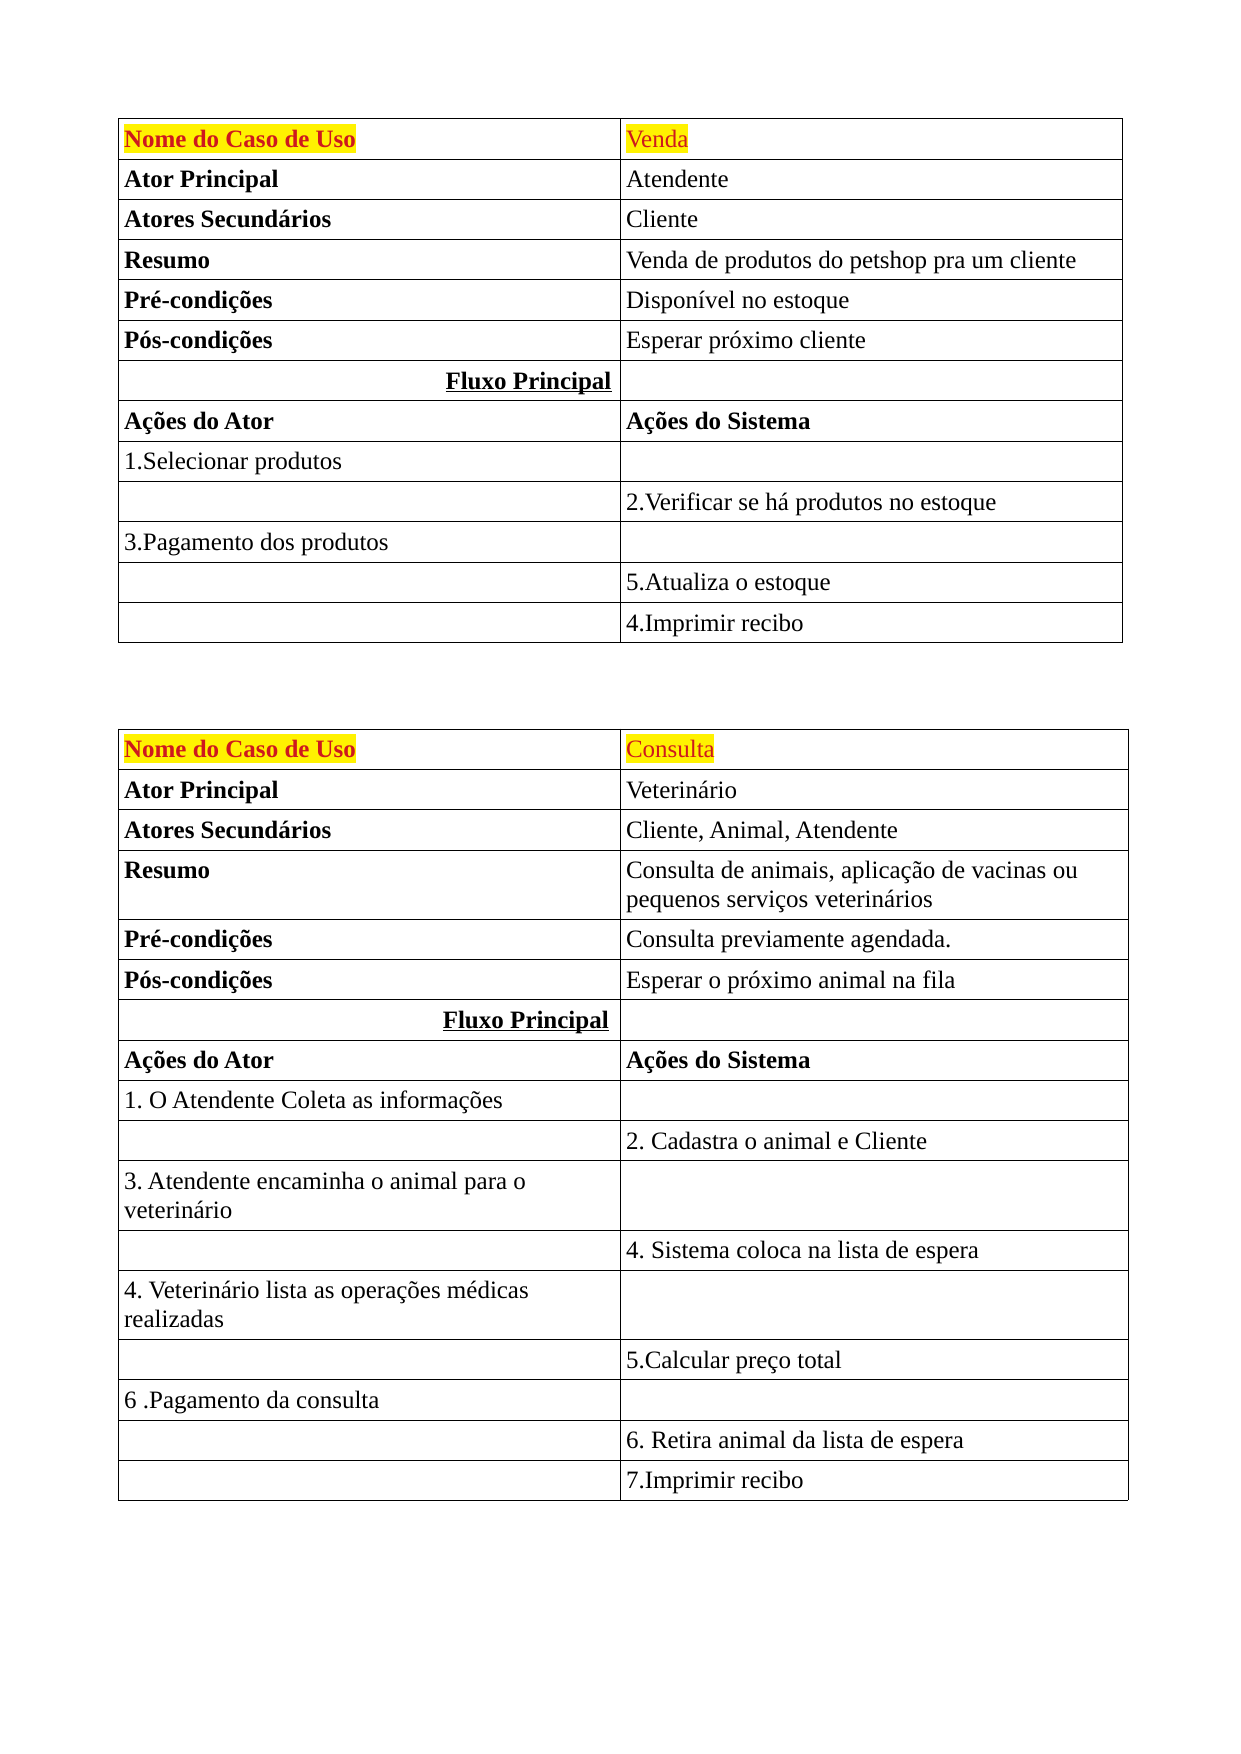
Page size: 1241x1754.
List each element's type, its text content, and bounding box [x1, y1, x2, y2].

table_cell [621, 361, 1122, 400]
table_cell Cliente [621, 200, 1122, 239]
table_cell [119, 1121, 620, 1160]
table_header Consulta [621, 730, 1128, 769]
table_cell [621, 1081, 1128, 1120]
table_cell 1. O Atendente Coleta as informações [119, 1081, 620, 1120]
table_cell Atores Secundários [119, 200, 620, 239]
table_cell [621, 1000, 1128, 1039]
table_cell Esperar o próximo animal na fila [621, 960, 1128, 999]
table_cell Ações do Ator [119, 1041, 620, 1080]
table_cell [621, 1380, 1128, 1419]
table_cell Ator Principal [119, 770, 620, 809]
table_cell Ações do Ator [119, 401, 620, 441]
table_cell [119, 1231, 620, 1270]
table_cell 6. Retira animal da lista de espera [621, 1421, 1128, 1460]
table_cell Pré-condições [119, 920, 620, 959]
table_cell Veterinário [621, 770, 1128, 809]
table_cell [119, 482, 620, 521]
table_cell 3.Pagamento dos produtos [119, 522, 620, 562]
table_cell 7.Imprimir recibo [621, 1461, 1128, 1500]
table_cell Consulta previamente agendada. [621, 920, 1128, 959]
table_cell Pré-condições [119, 280, 620, 320]
table_cell Fluxo Principal [119, 1000, 620, 1039]
table_cell Consulta de animais, aplicação de vacinas ou pequenos serviços veterinários [621, 851, 1128, 918]
table_cell [621, 1271, 1128, 1339]
table_cell Cliente, Animal, Atendente [621, 810, 1128, 849]
table_cell [119, 1461, 620, 1500]
table_cell 2. Cadastra o animal e Cliente [621, 1121, 1128, 1160]
table_cell 3. Atendente encaminha o animal para o veterinário [119, 1161, 620, 1229]
table_cell 5.Calcular preço total [621, 1340, 1128, 1379]
table_cell 4. Sistema coloca na lista de espera [621, 1231, 1128, 1270]
table_cell 2.Verificar se há produtos no estoque [621, 482, 1122, 521]
table_cell 5.Atualiza o estoque [621, 563, 1122, 602]
table_header Nome do Caso de Uso [119, 730, 620, 769]
table_cell Atores Secundários [119, 810, 620, 849]
table_cell 1.Selecionar produtos [119, 442, 620, 481]
table_cell [119, 603, 620, 642]
table_cell [119, 1340, 620, 1379]
table_cell Venda de produtos do petshop pra um cliente [621, 240, 1122, 279]
table_cell [621, 522, 1122, 562]
table_header Nome do Caso de Uso [119, 119, 620, 158]
table_cell Ações do Sistema [621, 401, 1122, 441]
table_cell Resumo [119, 851, 620, 918]
table_cell Ator Principal [119, 160, 620, 199]
table_cell Resumo [119, 240, 620, 279]
table_header Venda [621, 119, 1122, 158]
table_cell [621, 1161, 1128, 1229]
table_cell 4. Veterinário lista as operações médicas realizadas [119, 1271, 620, 1339]
table_cell Disponível no estoque [621, 280, 1122, 320]
table_cell Esperar próximo cliente [621, 321, 1122, 360]
table_cell [621, 442, 1122, 481]
table_cell Ações do Sistema [621, 1041, 1128, 1080]
table_cell Fluxo Principal [119, 361, 620, 400]
table_cell [119, 563, 620, 602]
table_cell 6 .Pagamento da consulta [119, 1380, 620, 1419]
table_cell Atendente [621, 160, 1122, 199]
table_cell 4.Imprimir recibo [621, 603, 1122, 642]
table_cell [119, 1421, 620, 1460]
table_cell Pós-condições [119, 960, 620, 999]
table_cell Pós-condições [119, 321, 620, 360]
